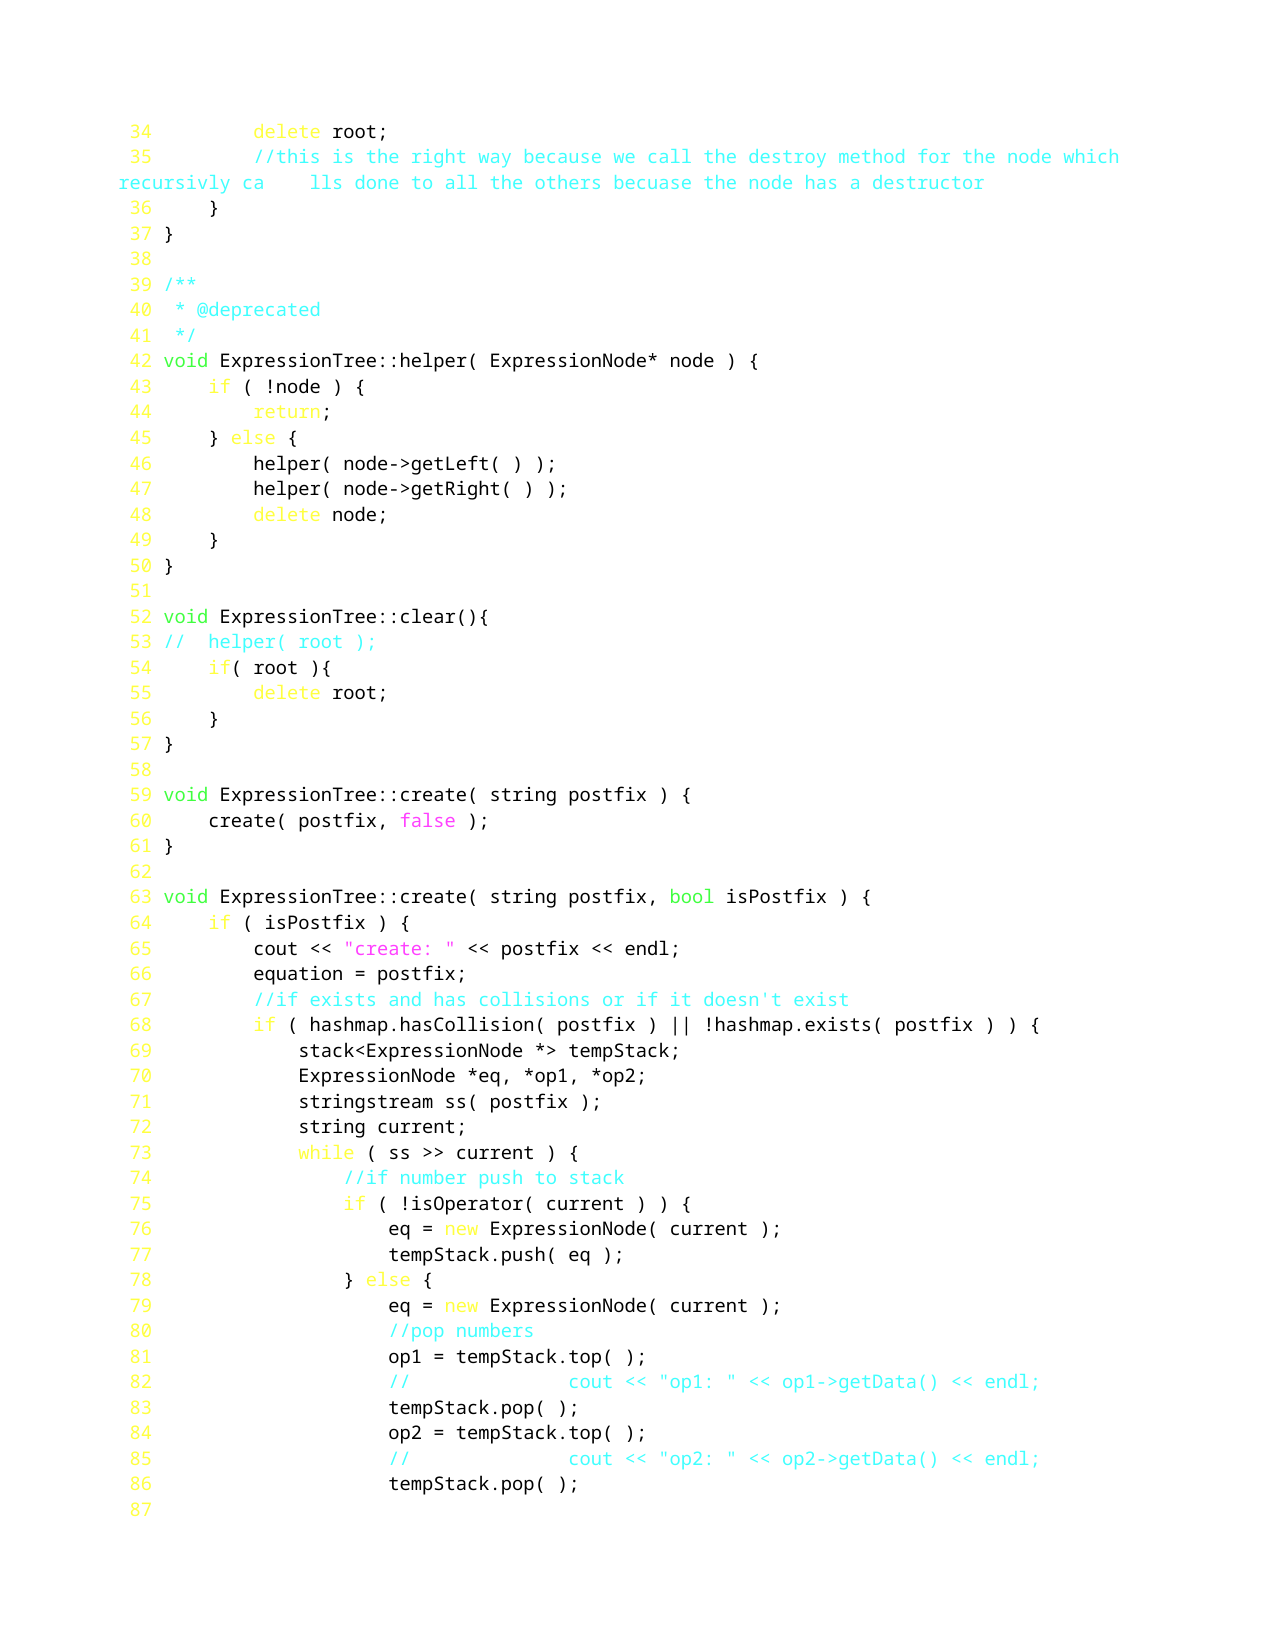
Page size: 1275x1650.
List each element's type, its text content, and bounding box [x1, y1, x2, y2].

text 87 [118, 1496, 1157, 1522]
text 75 if ( !isOperator( current ) ) { [118, 1190, 1157, 1216]
text 82 // cout << "op1: " << op1->getData() << endl; [118, 1369, 1157, 1394]
text 34 delete root; [118, 118, 1157, 144]
text 71 stringstream ss( postfix ); [118, 1088, 1157, 1113]
text 46 helper( node->getLeft( ) ); [118, 450, 1157, 475]
text 51 [118, 577, 1157, 603]
text 43 if ( !node ) { [118, 373, 1157, 399]
text 50 } [118, 552, 1157, 577]
text 47 helper( node->getRight( ) ); [118, 475, 1157, 501]
text 58 [118, 756, 1157, 782]
text 66 equation = postfix; [118, 960, 1157, 986]
text 70 ExpressionNode *eq, *op1, *op2; [118, 1062, 1157, 1088]
text 57 } [118, 731, 1157, 756]
text 60 create( postfix, false ); [118, 807, 1157, 833]
text 40 * @deprecated [118, 297, 1157, 322]
text 42 void ExpressionTree::helper( ExpressionNode* node ) { [118, 348, 1157, 373]
text 78 } else { [118, 1267, 1157, 1292]
text 49 } [118, 526, 1157, 552]
text 63 void ExpressionTree::create( string postfix, bool isPostfix ) { [118, 884, 1157, 909]
text 56 } [118, 705, 1157, 731]
text 73 while ( ss >> current ) { [118, 1139, 1157, 1164]
text 85 // cout << "op2: " << op2->getData() << endl; [118, 1445, 1157, 1471]
text 72 string current; [118, 1113, 1157, 1139]
text 61 } [118, 833, 1157, 858]
text 76 eq = new ExpressionNode( current ); [118, 1216, 1157, 1241]
text 38 [118, 246, 1157, 271]
text 65 cout << "create: " << postfix << endl; [118, 935, 1157, 960]
text 41 */ [118, 322, 1157, 348]
text 48 delete node; [118, 501, 1157, 526]
text 68 if ( hashmap.hasCollision( postfix ) || !hashmap.exists( postfix ) ) { [118, 1011, 1157, 1037]
text 52 void ExpressionTree::clear(){ [118, 603, 1157, 628]
text 59 void ExpressionTree::create( string postfix ) { [118, 782, 1157, 807]
text 81 op1 = tempStack.top( ); [118, 1343, 1157, 1369]
text 84 op2 = tempStack.top( ); [118, 1420, 1157, 1445]
text 55 delete root; [118, 679, 1157, 705]
text 54 if( root ){ [118, 654, 1157, 679]
text 69 stack<ExpressionNode *> tempStack; [118, 1037, 1157, 1062]
text 80 //pop numbers [118, 1318, 1157, 1343]
text 45 } else { [118, 424, 1157, 450]
text 64 if ( isPostfix ) { [118, 909, 1157, 935]
text 86 tempStack.pop( ); [118, 1471, 1157, 1496]
text 39 /** [118, 271, 1157, 297]
text 83 tempStack.pop( ); [118, 1394, 1157, 1420]
text 67 //if exists and has collisions or if it doesn't exist [118, 986, 1157, 1011]
text 74 //if number push to stack [118, 1164, 1157, 1190]
text 53 // helper( root ); [118, 628, 1157, 654]
text 44 return; [118, 399, 1157, 424]
text 35 //this is the right way because we call the destroy method for the node which recursivly ca lls done to all the others becuase the node has a destructor [118, 144, 1157, 195]
text 37 } [118, 220, 1157, 246]
text 79 eq = new ExpressionNode( current ); [118, 1292, 1157, 1318]
text 36 } [118, 195, 1157, 220]
text 62 [118, 858, 1157, 884]
text 77 tempStack.push( eq ); [118, 1241, 1157, 1267]
